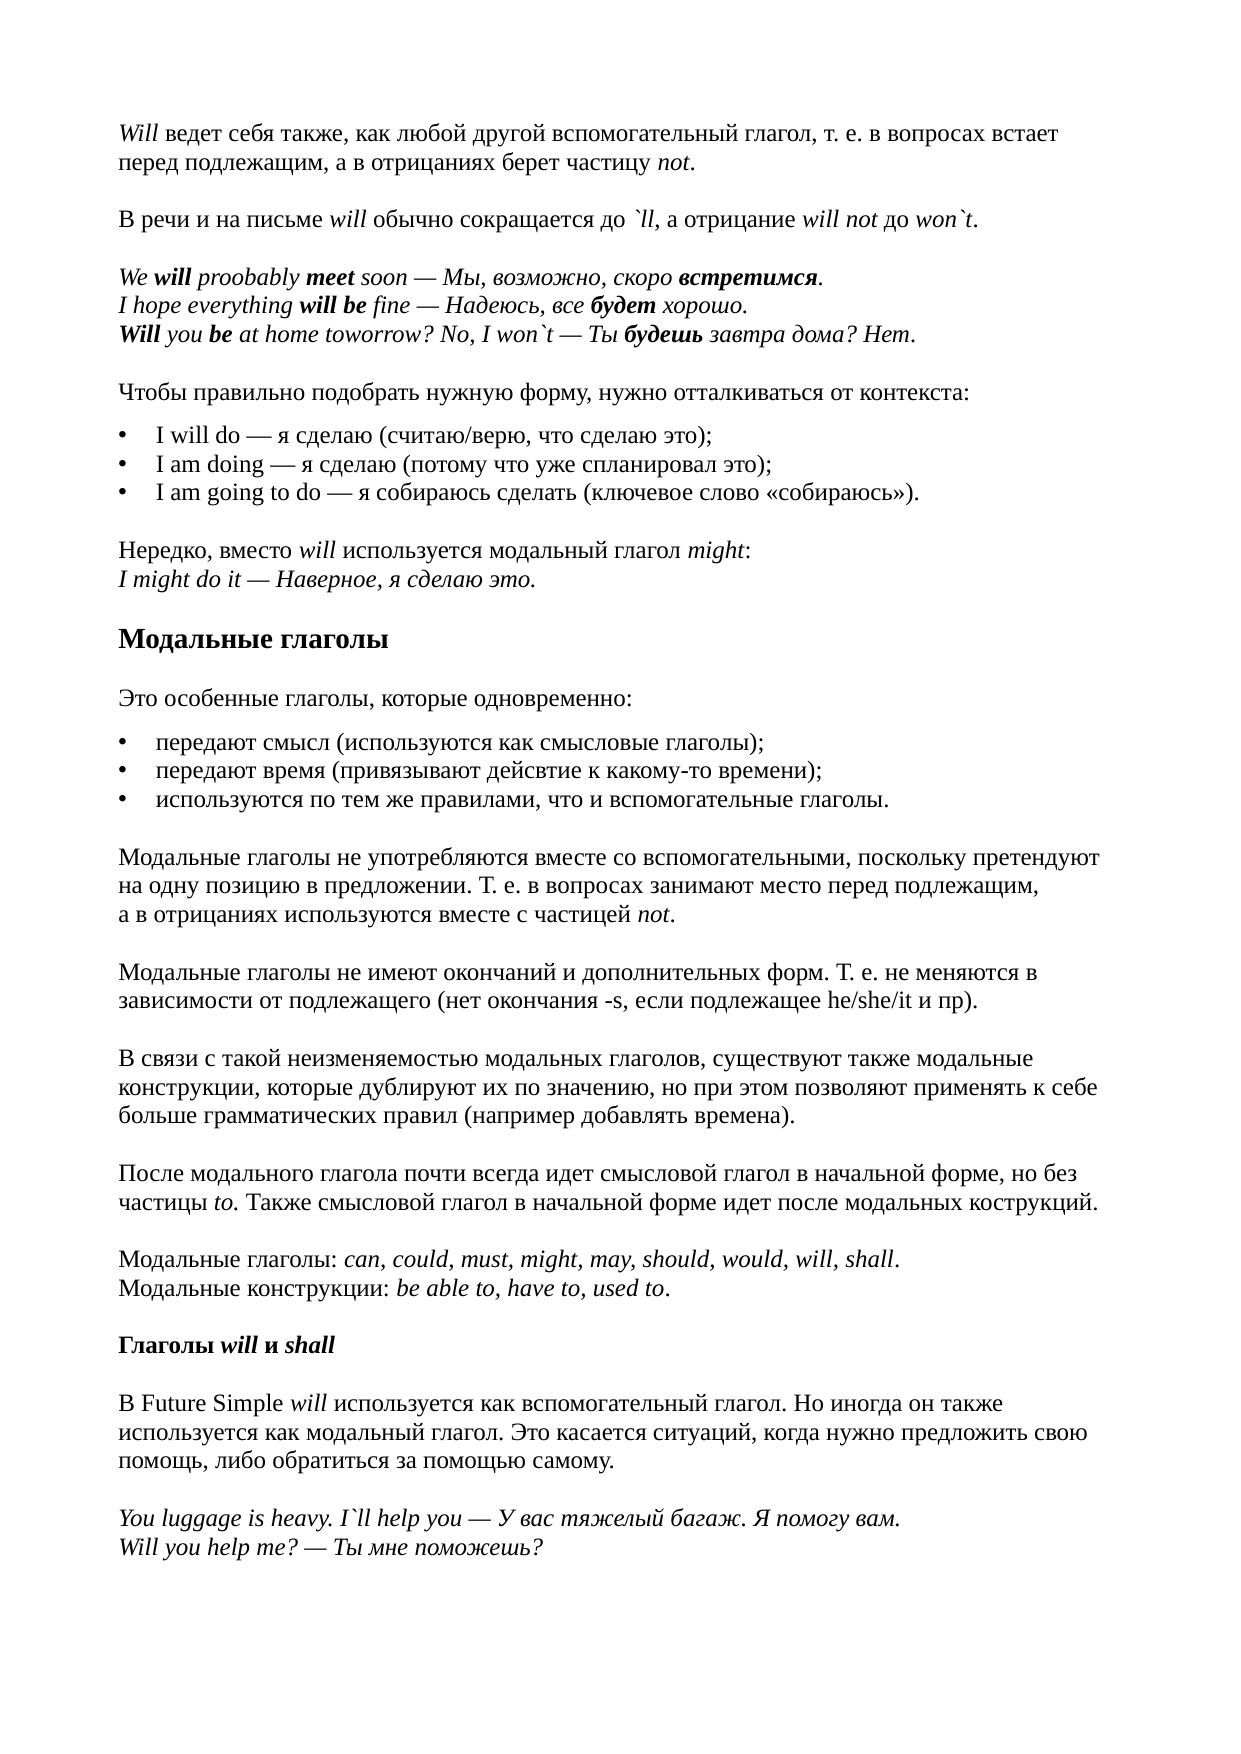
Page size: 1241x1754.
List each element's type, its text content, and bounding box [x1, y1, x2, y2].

text I might do it — Наверное, я сделаю это. [118, 564, 1122, 592]
text Модальные конструкции: be able to, have to, used to. [118, 1273, 1122, 1302]
text Модальные глаголы [118, 621, 1122, 655]
list передают время (привязывают дейсвтие к какому-то времени); [118, 755, 1122, 784]
text Will ведет себя также, как любой другой вспомогательный глагол, т. е. в вопросах встает перед подлежащим, а в отрицаниях берет частицу not. [118, 118, 1122, 176]
text Will you be at home toworrow? No, I won`t — Ты будешь завтра дома? Нет. [118, 319, 1122, 348]
text а в отрицаниях используются вместе с частицей not. [118, 899, 1122, 928]
text We will proobably meet soon — Мы, возможно, скоро встретимся. [118, 262, 1122, 291]
text используется как модальный глагол. Это касается ситуаций, когда нужно предложить свою помощь, либо обратиться за помощью самому. [118, 1417, 1122, 1474]
text Модальные глаголы: can, could, must, might, may, should, would, will, shall. [118, 1244, 1122, 1273]
text После модального глагола почти всегда идет смысловой глагол в начальной форме, но без частицы to. Также смысловой глагол в начальной форме идет после модальных кострукций. [118, 1158, 1122, 1215]
text Это особенные глаголы, которые одновременно: [118, 683, 1122, 712]
text В Future Simple will используется как вспомогательный глагол. Но иногда он также [118, 1388, 1122, 1417]
text Глаголы will и shall [118, 1330, 1122, 1359]
text Will you help me? — Ты мне поможешь? [118, 1532, 1122, 1560]
text В речи и на письме will обычно сокращается до `ll, а отрицание will not до won`t. [118, 204, 1122, 233]
text Нередко, вместо will используется модальный глагол might: [118, 535, 1122, 564]
list I am going to do — я собираюсь сделать (ключевое слово «собираюсь»). [118, 477, 1122, 506]
text Чтобы правильно подобрать нужную форму, нужно отталкиваться от контекста: [118, 377, 1122, 406]
text You luggage is heavy. I`ll help you — У вас тяжелый багаж. Я помогу вам. [118, 1503, 1122, 1532]
list передают смысл (используются как смысловые глаголы); [118, 727, 1122, 755]
list I am doing — я сделаю (потому что уже спланировал это); [118, 449, 1122, 477]
text В связи с такой неизменяемостью модальных глаголов, существуют также модальные конструкции, которые дублируют их по значению, но при этом позволяют применять к себе больше грамматических правил (например добавлять времена). [118, 1043, 1122, 1129]
text I hope everything will be fine — Надеюсь, все будет хорошо. [118, 291, 1122, 319]
list используются по тем же правилами, что и вспомогательные глаголы. [118, 784, 1122, 813]
list I will do — я сделаю (считаю/верю, что сделаю это); [118, 420, 1122, 449]
text Модальные глаголы не употребляются вместе со вспомогательными, поскольку претендуют на одну позицию в предложении. Т. е. в вопросах занимают место перед подлежащим, [118, 842, 1122, 899]
text Модальные глаголы не имеют окончаний и дополнительных форм. Т. е. не меняются в зависимости от подлежащего (нет окончания -s, если подлежащее he/she/it и пр). [118, 957, 1122, 1014]
